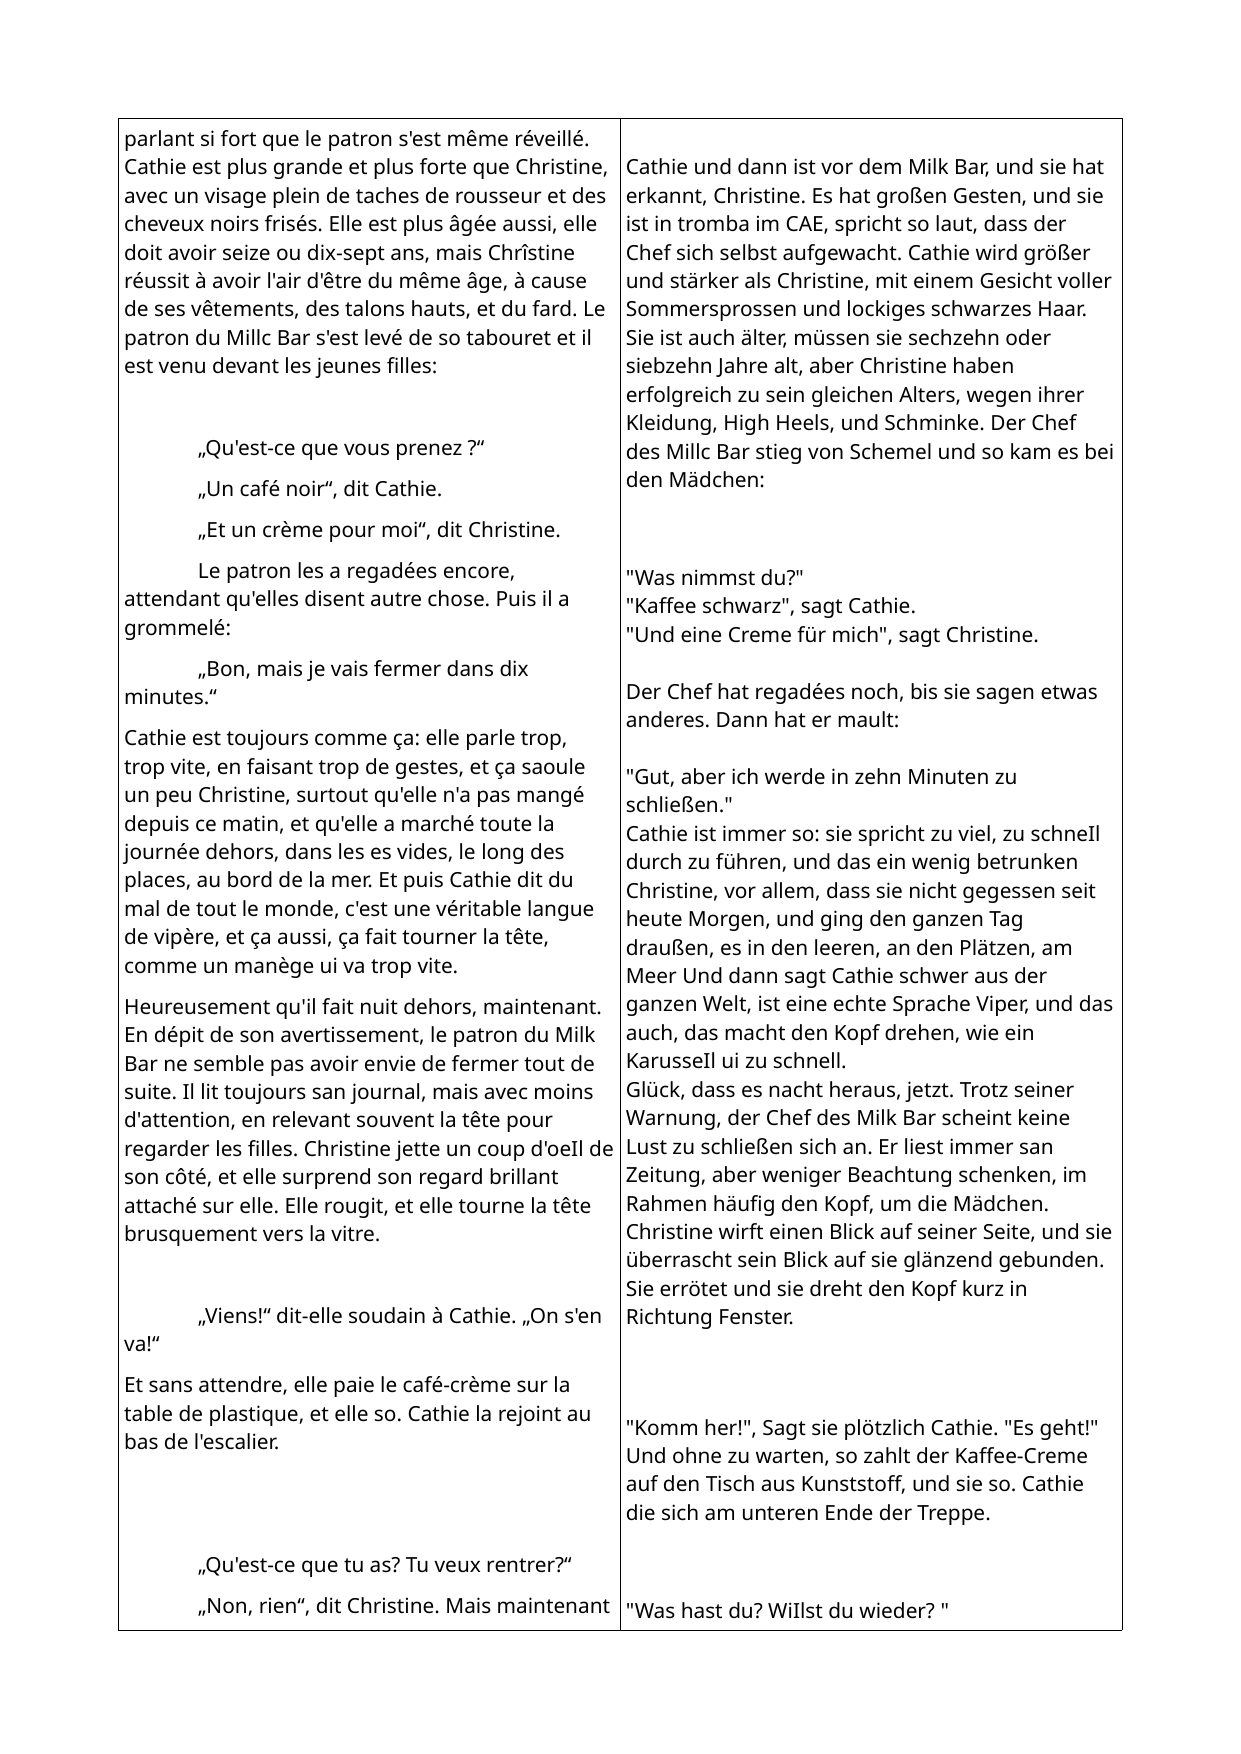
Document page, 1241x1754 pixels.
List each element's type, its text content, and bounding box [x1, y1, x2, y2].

table_cell Cathie und dann ist vor dem Milk Bar, und sie hat erkannt, Christine. Es hat großen Gesten, und sie ist in tromba im CAE, spricht so laut, dass der Chef sich selbst aufgewacht. Cathie wird größer und stärker als Christine, mit einem Gesicht voller Sommersprossen und lockiges schwarzes Haar. Sie ist auch älter, müssen sie sechzehn oder siebzehn Jahre alt, aber Christine haben erfolgreich zu sein gleichen Alters, wegen ihrer Kleidung, High Heels, und Schminke. Der Chef des Millc Bar stieg von Schemel und so kam es bei den Mädchen: "Was nimmst du?" "Kaffee schwarz", sagt Cathie. "Und eine Creme für mich", sagt Christine. Der Chef hat regadées noch, bis sie sagen etwas anderes. Dann hat er mault: "Gut, aber ich werde in zehn Minuten zu schließen." Cathie ist immer so: sie spricht zu viel, zu schneIl durch zu führen, und das ein wenig betrunken Christine, vor allem, dass sie nicht gegessen seit heute Morgen, und ging den ganzen Tag draußen, es in den leeren, an den Plätzen, am Meer Und dann sagt Cathie schwer aus der ganzen Welt, ist eine echte Sprache Viper, und das auch, das macht den Kopf drehen, wie ein KarusseIl ui zu schnell. Glück, dass es nacht heraus, jetzt. Trotz seiner Warnung, der Chef des Milk Bar scheint keine Lust zu schließen sich an. Er liest immer san Zeitung, aber weniger Beachtung schenken, im Rahmen häufig den Kopf, um die Mädchen. Christine wirft einen Blick auf seiner Seite, und sie überrascht sein Blick auf sie glänzend gebunden. Sie errötet und sie dreht den Kopf kurz in Richtung Fenster. "Komm her!", Sagt sie plötzlich Cathie. "Es geht!" Und ohne zu warten, so zahlt der Kaffee-Creme auf den Tisch aus Kunststoff, und sie so. Cathie die sich am unteren Ende der Treppe. "Was hast du? WiIlst du wieder? " [621, 119, 1122, 1630]
table_cell parlant si fort que le patron s'est même réveillé. Cathie est plus grande et plus forte que Christine, avec un visage plein de taches de rousseur et des cheveux noirs frisés. Elle est plus âgée aussi, elle doit avoir seize ou dix-sept ans, mais Chrîstine réussit à avoir l'air d'être du même âge, à cause de ses vêtements, des talons hauts, et du fard. Le patron du Millc Bar s'est levé de so tabouret et il est venu devant les jeunes filles: „Qu'est-ce que vous prenez ?“ „Un café noir“, dit Cathie. „Et un crème pour moi“, dit Christine. Le patron les a regadées encore, attendant qu'elles disent autre chose. Puis il a grommelé: „Bon, mais je vais fermer dans dix minutes.“ Cathie est toujours comme ça: elle parle trop, trop vite, en faisant trop de gestes, et ça saoule un peu Christine, surtout qu'elle n'a pas mangé depuis ce matin, et qu'elle a marché toute la journée dehors, dans les es vides, le long des places, au bord de la mer. Et puis Cathie dit du mal de tout le monde, c'est une véritable langue de vipère, et ça aussi, ça fait tourner la tête, comme un manège ui va trop vite. Heureusement qu'il fait nuit dehors, maintenant. En dépit de son avertissement, le patron du Milk Bar ne semble pas avoir envie de fermer tout de suite. Il lit toujours san journal, mais avec moins d'attention, en relevant souvent la tête pour regarder les filles. Christine jette un coup d'oeIl de son côté, et elle surprend son regard brillant attaché sur elle. Elle rougit, et elle tourne la tête brusquement vers la vitre. „Viens!“ dit-elle soudain à Cathie. „On s'en va!“ Et sans attendre, elle paie le café-crème sur la table de plastique, et elle so. Cathie la rejoint au bas de l'escalier. „Qu'est-ce que tu as? Tu veux rentrer?“ „Non, rien“, dit Christine. Mais maintenant [119, 119, 620, 1630]
